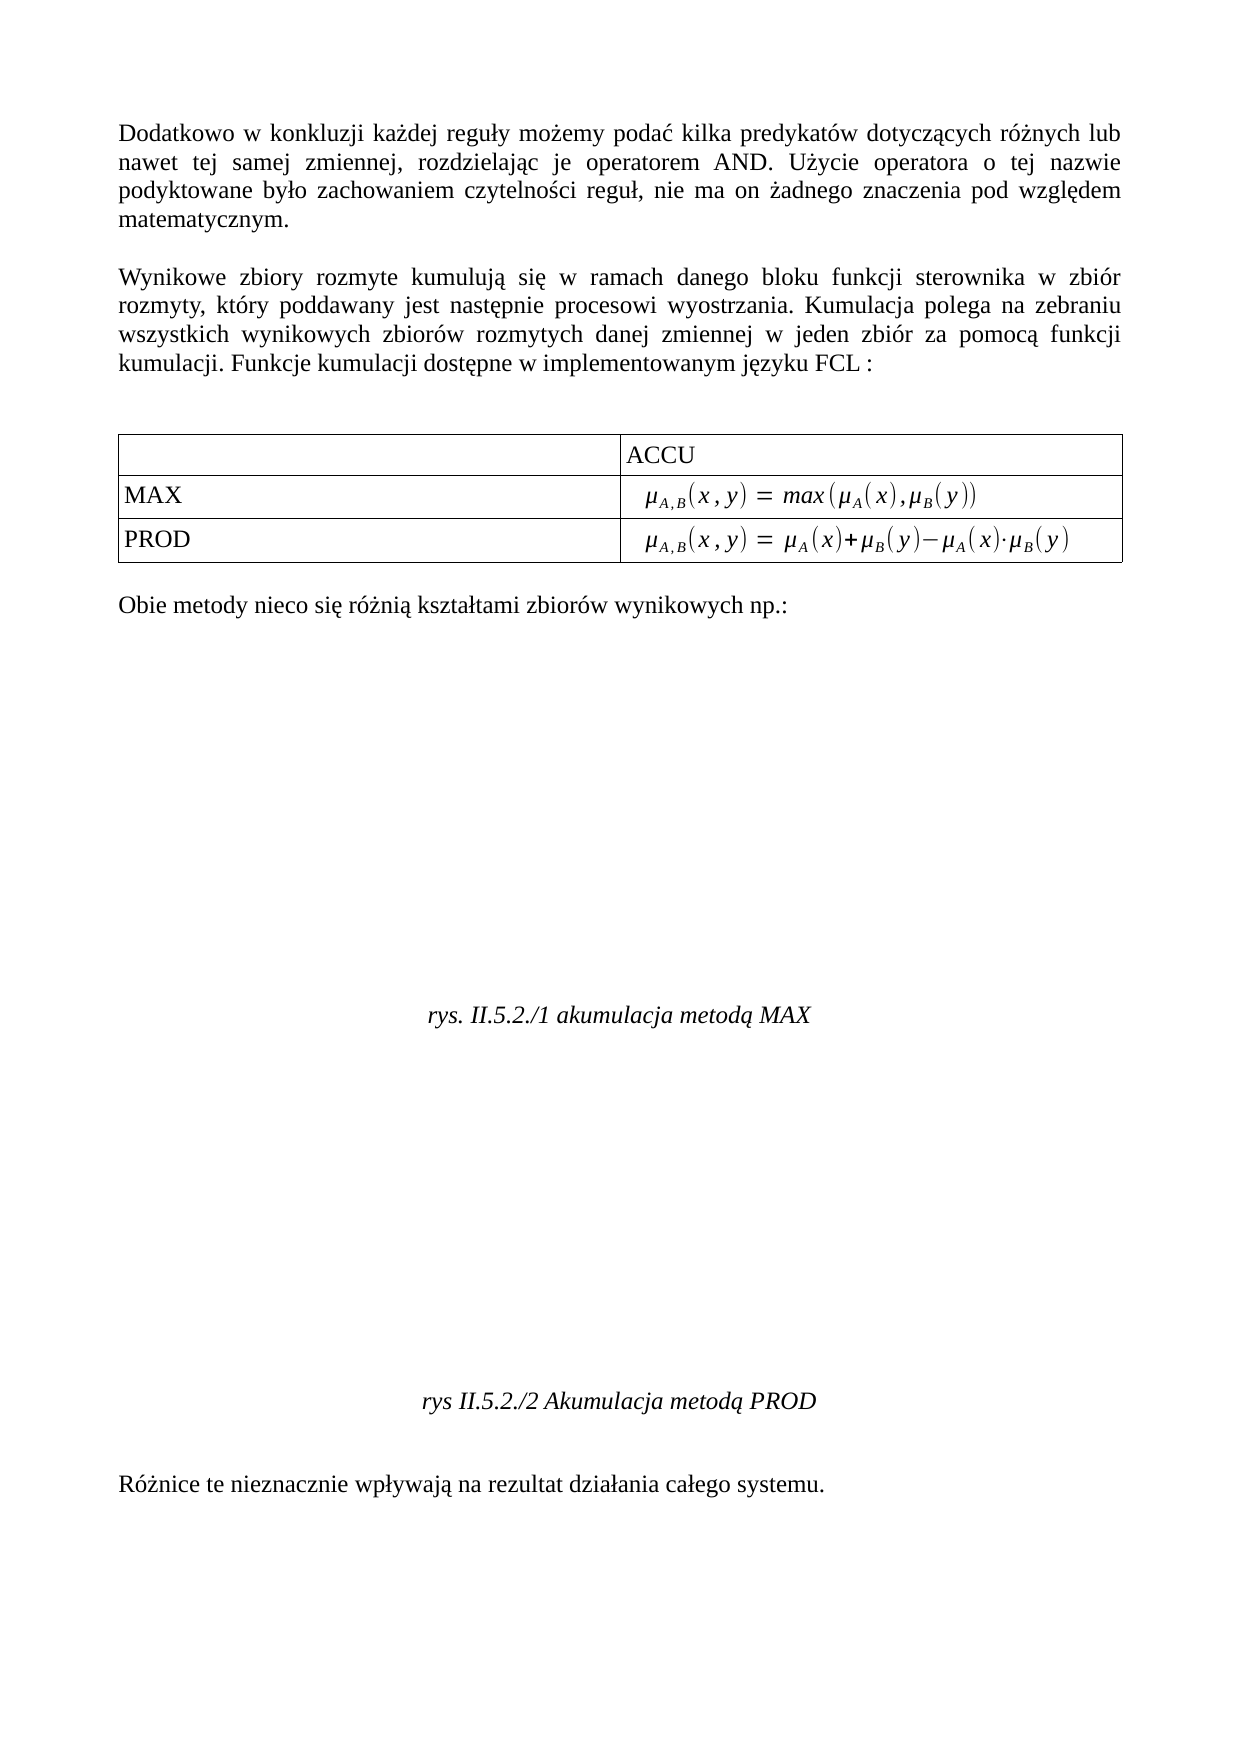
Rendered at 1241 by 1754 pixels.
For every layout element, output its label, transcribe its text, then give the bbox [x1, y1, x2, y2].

text Obie metody nieco się różnią kształtami zbiorów wynikowych np.: [118, 591, 1122, 619]
text Wynikowe zbiory rozmyte kumulują się w ramach danego bloku funkcji sterownika w zbiór rozmyty, który poddawany jest następnie procesowi wyostrzania. Kumulacja polega na zebraniu wszystkich wynikowych zbiorów rozmytych danej zmiennej w jeden zbiór za pomocą funkcji kumulacji. Funkcje kumulacji dostępne w implementowanym języku FCL : [118, 262, 1122, 377]
table_cell [621, 519, 1122, 562]
text rys. II.5.2./1 akumulacja metodą MAX [118, 661, 1122, 1029]
table_cell MAX [119, 476, 620, 518]
table_header ACCU [621, 435, 1122, 475]
table_cell PROD [119, 519, 620, 562]
text rys II.5.2./2 Akumulacja metodą PROD [118, 1041, 1122, 1415]
text Różnice te nieznacznie wpływają na rezultat działania całego systemu. [118, 1469, 1122, 1498]
table_cell [621, 476, 1122, 518]
text Dodatkowo w konkluzji każdej reguły możemy podać kilka predykatów dotyczących różnych lub nawet tej samej zmiennej, rozdzielając je operatorem AND. Użycie operatora o tej nazwie podyktowane było zachowaniem czytelności reguł, nie ma on żadnego znaczenia pod względem matematycznym. [118, 118, 1122, 233]
table_header [119, 435, 620, 475]
